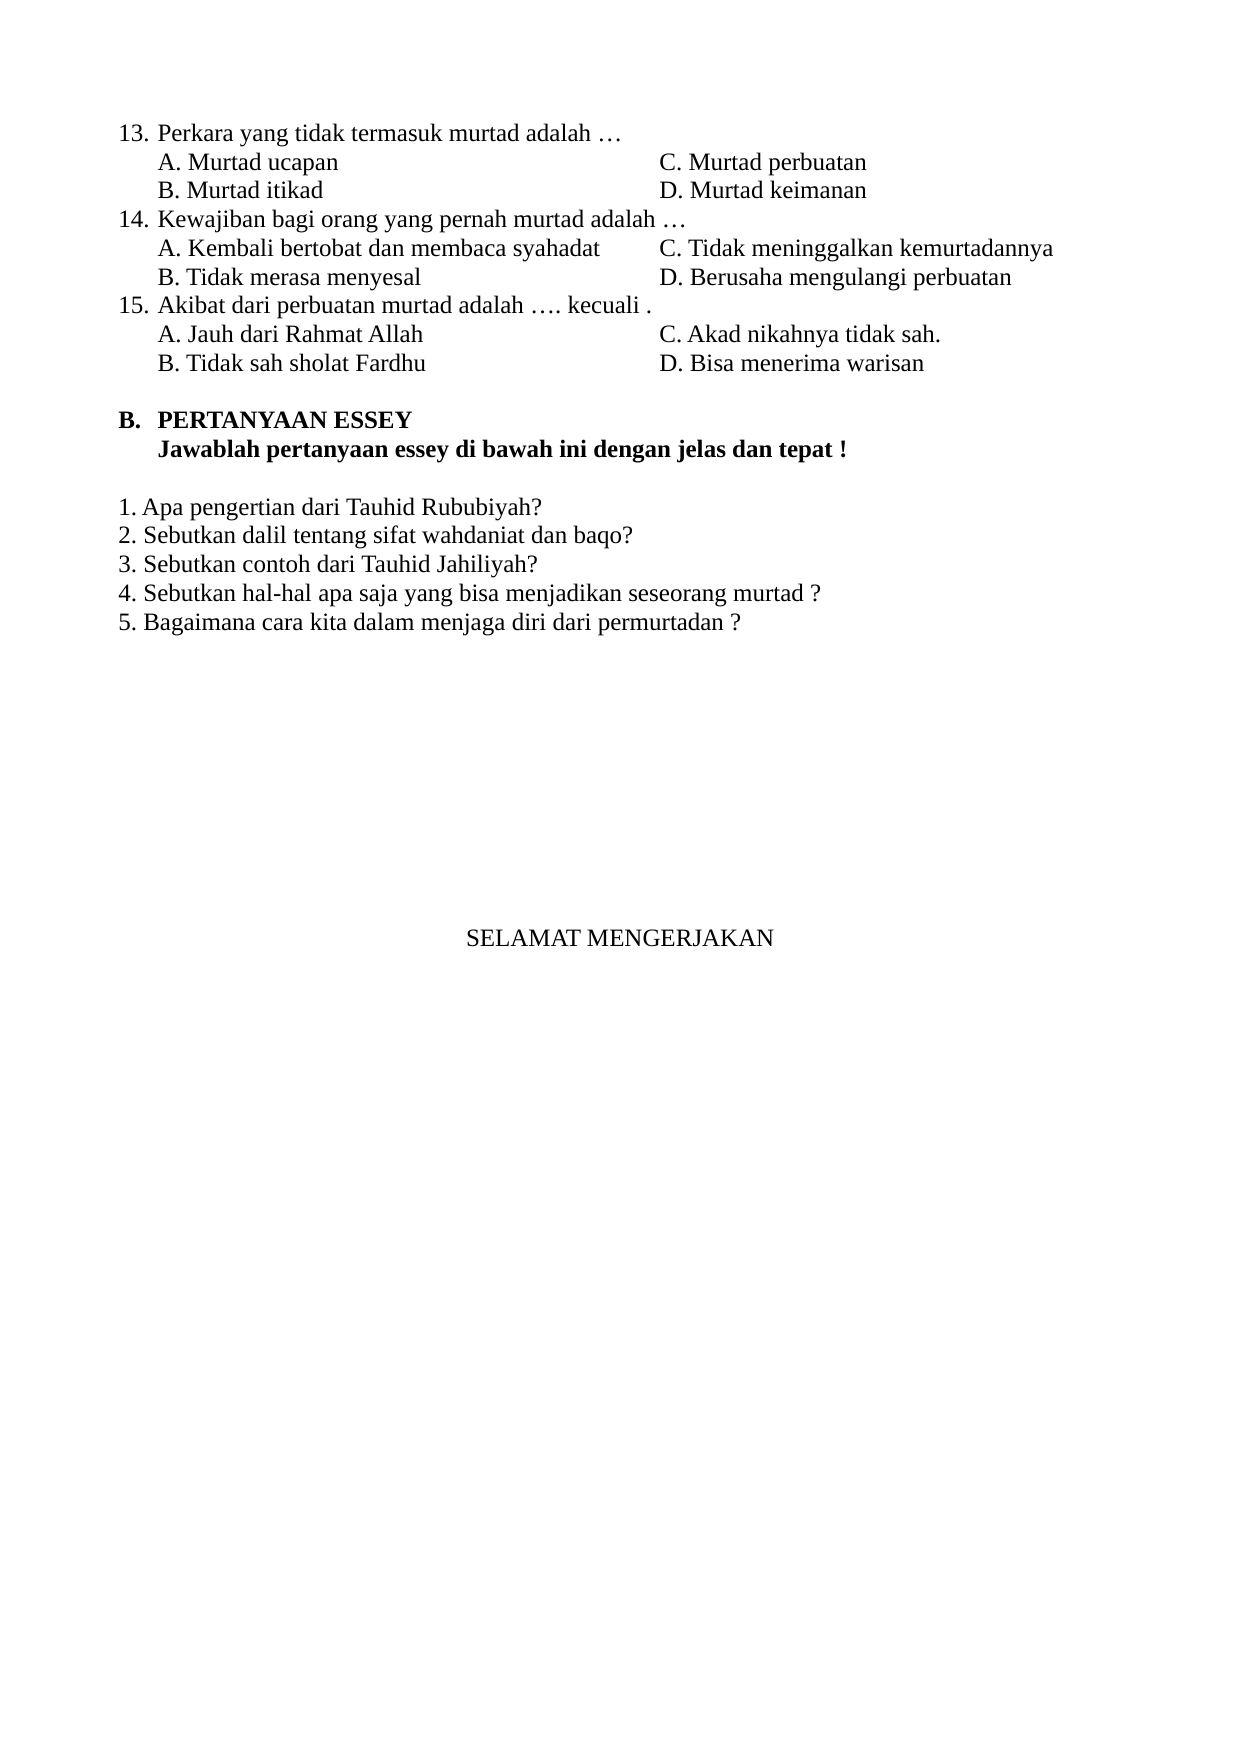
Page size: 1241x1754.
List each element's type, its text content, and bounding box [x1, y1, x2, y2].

text 5. Bagaimana cara kita dalam menjaga diri dari permurtadan ? [118, 607, 1122, 636]
text A. Jauh dari Rahmat Allah [118, 319, 620, 348]
text 2. Sebutkan dalil tentang sifat wahdaniat dan baqo? [118, 521, 1122, 549]
text 13. Perkara yang tidak termasuk murtad adalah … [118, 118, 1122, 147]
text B. Tidak sah sholat Fardhu [118, 348, 620, 377]
text Jawablah pertanyaan essey di bawah ini dengan jelas dan tepat ! [118, 434, 1122, 463]
text 15. Akibat dari perbuatan murtad adalah …. kecuali . [118, 291, 1122, 319]
text B. PERTANYAAN ESSEY [118, 406, 1122, 434]
text B. Murtad itikad [118, 176, 620, 204]
text D. Berusaha mengulangi perbuatan [620, 262, 1122, 291]
text A. Kembali bertobat dan membaca syahadat [118, 233, 620, 262]
text A. Murtad ucapan [118, 147, 620, 176]
text 1. Apa pengertian dari Tauhid Rububiyah? [118, 492, 1122, 521]
text SELAMAT MENGERJAKAN [118, 923, 1122, 952]
text 14. Kewajiban bagi orang yang pernah murtad adalah … [118, 204, 1122, 233]
text C. Akad nikahnya tidak sah. [620, 319, 1122, 348]
text D. Murtad keimanan [620, 176, 1122, 204]
text C. Tidak meninggalkan kemurtadannya [620, 233, 1122, 262]
text D. Bisa menerima warisan [620, 348, 1122, 377]
text C. Murtad perbuatan [620, 147, 1122, 176]
text 3. Sebutkan contoh dari Tauhid Jahiliyah? [118, 549, 1122, 578]
text 4. Sebutkan hal-hal apa saja yang bisa menjadikan seseorang murtad ? [118, 578, 1122, 607]
text B. Tidak merasa menyesal [118, 262, 620, 291]
